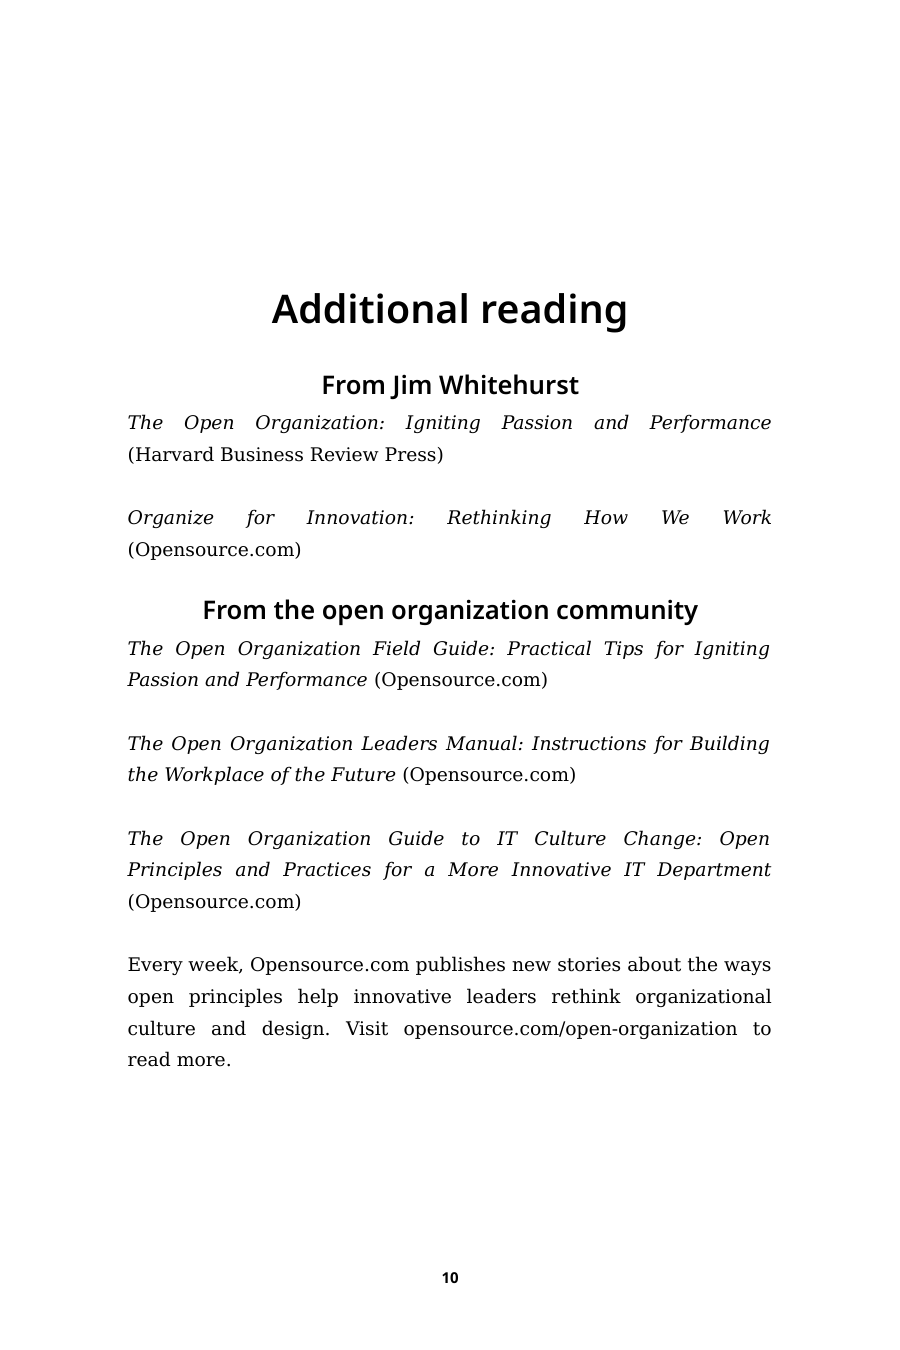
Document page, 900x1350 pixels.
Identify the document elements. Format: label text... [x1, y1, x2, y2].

subtitle Additional reading [127, 287, 772, 333]
text Organize for Innovation: Rethinking How We Work (Opensource.com) [127, 507, 772, 561]
subtitle From Jim Whitehurst [127, 371, 772, 400]
text The Open Organization Leaders Manual: Instructions for Building the Workplace of the Future (Opensource.com) [127, 733, 772, 786]
text The Open Organization Field Guide: Practical Tips for Igniting Passion and Performance (Opensource.com) [127, 638, 772, 691]
text The Open Organization: Igniting Passion and Performance (Harvard Business Review Press) [127, 412, 772, 466]
text Every week, Opensource.com publishes new stories about the ways open principles help innovative leaders rethink organizational culture and design. Visit opensource.com/open-organization to read more. [127, 954, 772, 1071]
text The Open Organization Guide to IT Culture Change: Open Principles and Practices for a More Innovative IT Department (Opensource.com) [127, 828, 772, 913]
subtitle From the open organization community [127, 596, 772, 625]
